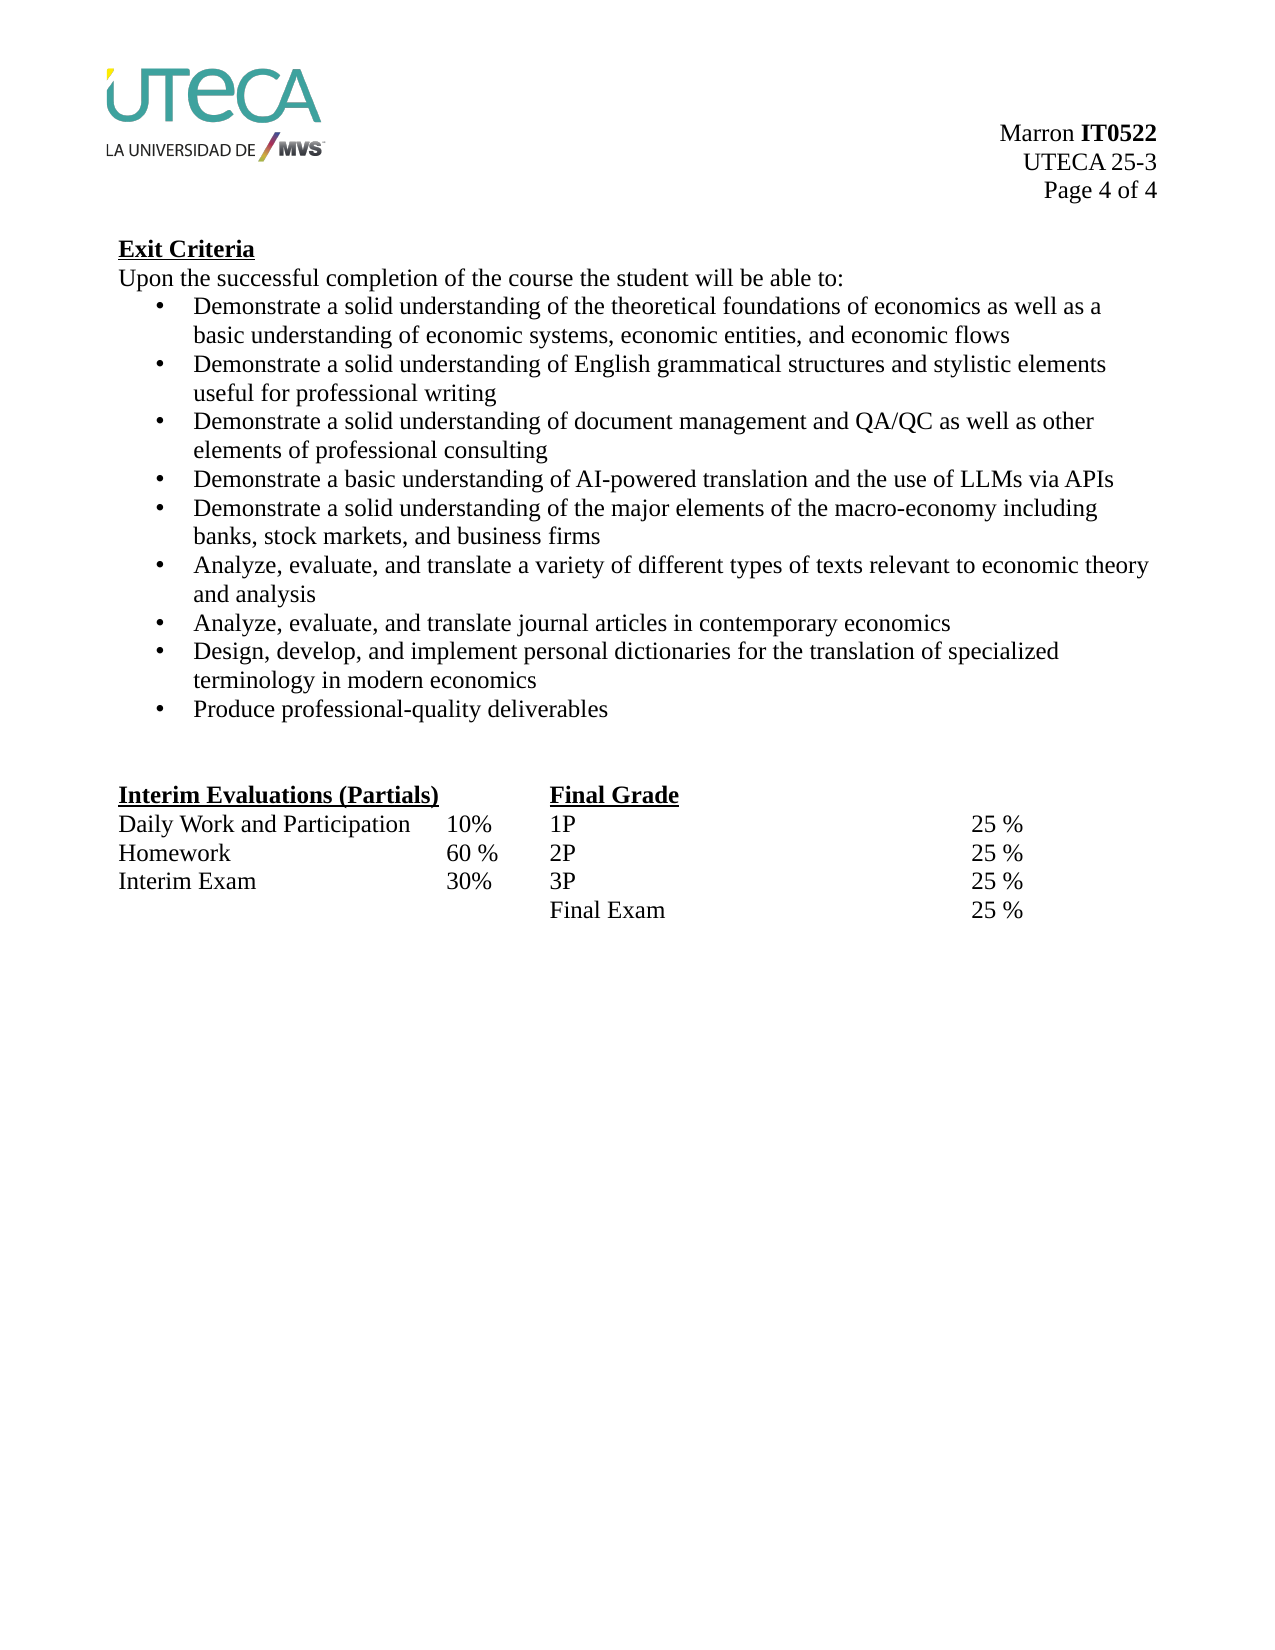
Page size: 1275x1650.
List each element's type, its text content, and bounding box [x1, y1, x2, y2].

picture [104, 64, 328, 166]
table_cell 25 % [971, 838, 1027, 866]
table_cell [446, 895, 512, 924]
table_header [512, 780, 549, 809]
table_header Interim Evaluations (Partials) [118, 780, 446, 809]
table_header [971, 780, 1027, 809]
list Demonstrate a solid understanding of the theoretical foundations of economics as well as a basic understanding of economic systems, economic entities, and economic flows [156, 291, 1157, 349]
list Analyze, evaluate, and translate a variety of different types of texts relevant to economic theory and analysis [156, 550, 1157, 608]
table_cell [512, 809, 549, 838]
table_cell [512, 838, 549, 866]
table_cell 2P [549, 838, 971, 866]
table_cell Final Exam [549, 895, 971, 924]
table_cell 25 % [971, 866, 1027, 895]
list Analyze, evaluate, and translate journal articles in contemporary economics [156, 608, 1157, 636]
table_header [446, 780, 512, 809]
table_cell 10% [446, 809, 512, 838]
list Demonstrate a solid understanding of the major elements of the macro-economy including banks, stock markets, and business firms [156, 493, 1157, 550]
list Demonstrate a solid understanding of English grammatical structures and stylistic elements useful for professional writing [156, 349, 1157, 406]
text Exit Criteria [118, 234, 1157, 263]
list Demonstrate a solid understanding of document management and QA/QC as well as other elements of professional consulting [156, 406, 1157, 464]
table_cell Interim Exam [118, 866, 446, 895]
table_header Final Grade [549, 780, 971, 809]
table_cell 60 % [446, 838, 512, 866]
table_cell 1P [549, 809, 971, 838]
table_cell Daily Work and Participation [118, 809, 446, 838]
table_cell Homework [118, 838, 446, 866]
table_cell [512, 866, 549, 895]
text Upon the successful completion of the course the student will be able to: [118, 263, 1157, 291]
table_cell 25 % [971, 895, 1027, 924]
table_cell 3P [549, 866, 971, 895]
list Produce professional-quality deliverables [156, 694, 1157, 723]
list Demonstrate a basic understanding of AI-powered translation and the use of LLMs via APIs [156, 464, 1157, 493]
table_cell [118, 895, 446, 924]
table_cell 30% [446, 866, 512, 895]
table_cell [512, 895, 549, 924]
list Design, develop, and implement personal dictionaries for the translation of specialized terminology in modern economics [156, 636, 1157, 694]
table_cell 25 % [971, 809, 1027, 838]
